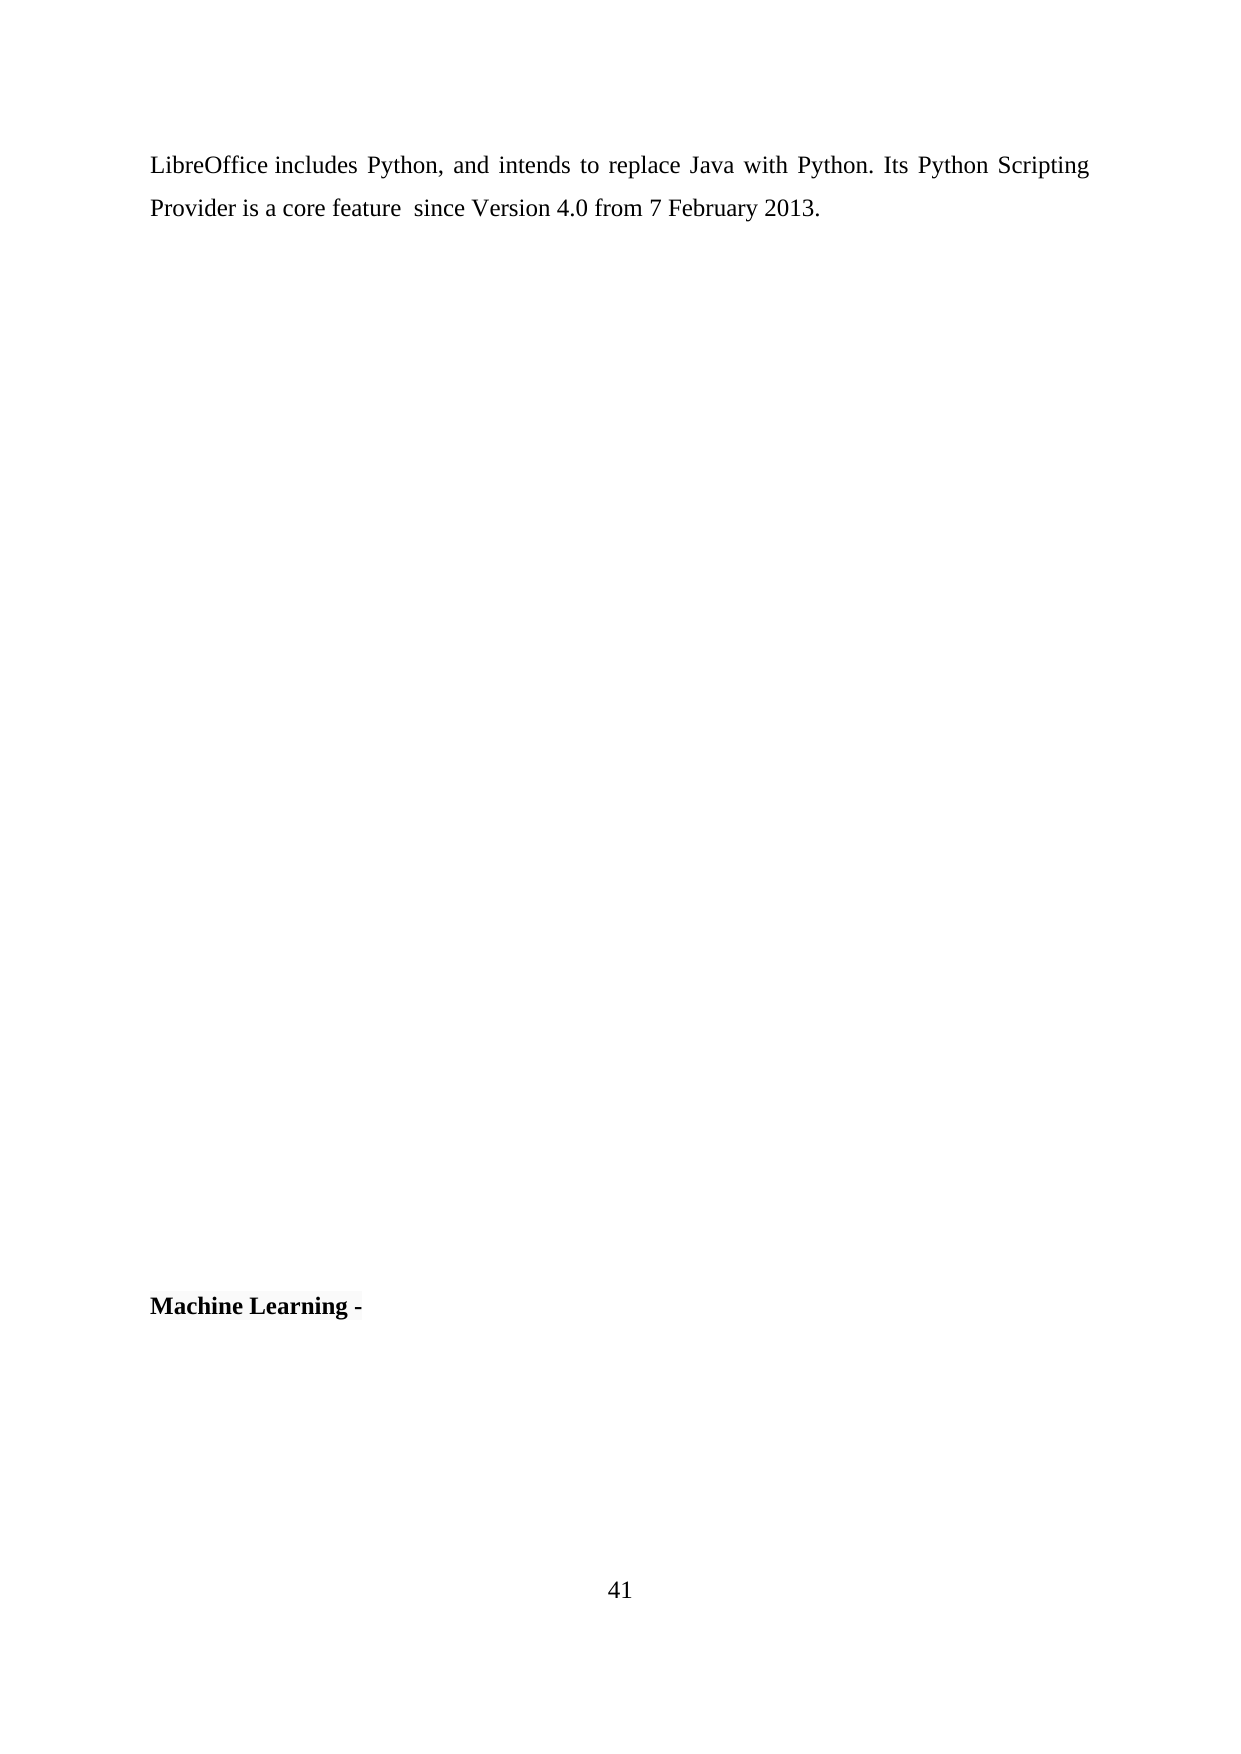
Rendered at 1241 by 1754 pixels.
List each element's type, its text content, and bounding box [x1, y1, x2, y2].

text Machine Learning - [150, 1291, 1051, 1320]
text LibreOffice includes Python, and intends to replace Java with Python. Its Python Scripting Provider is a core feature since Version 4.0 from 7 February 2013. [150, 150, 1090, 222]
